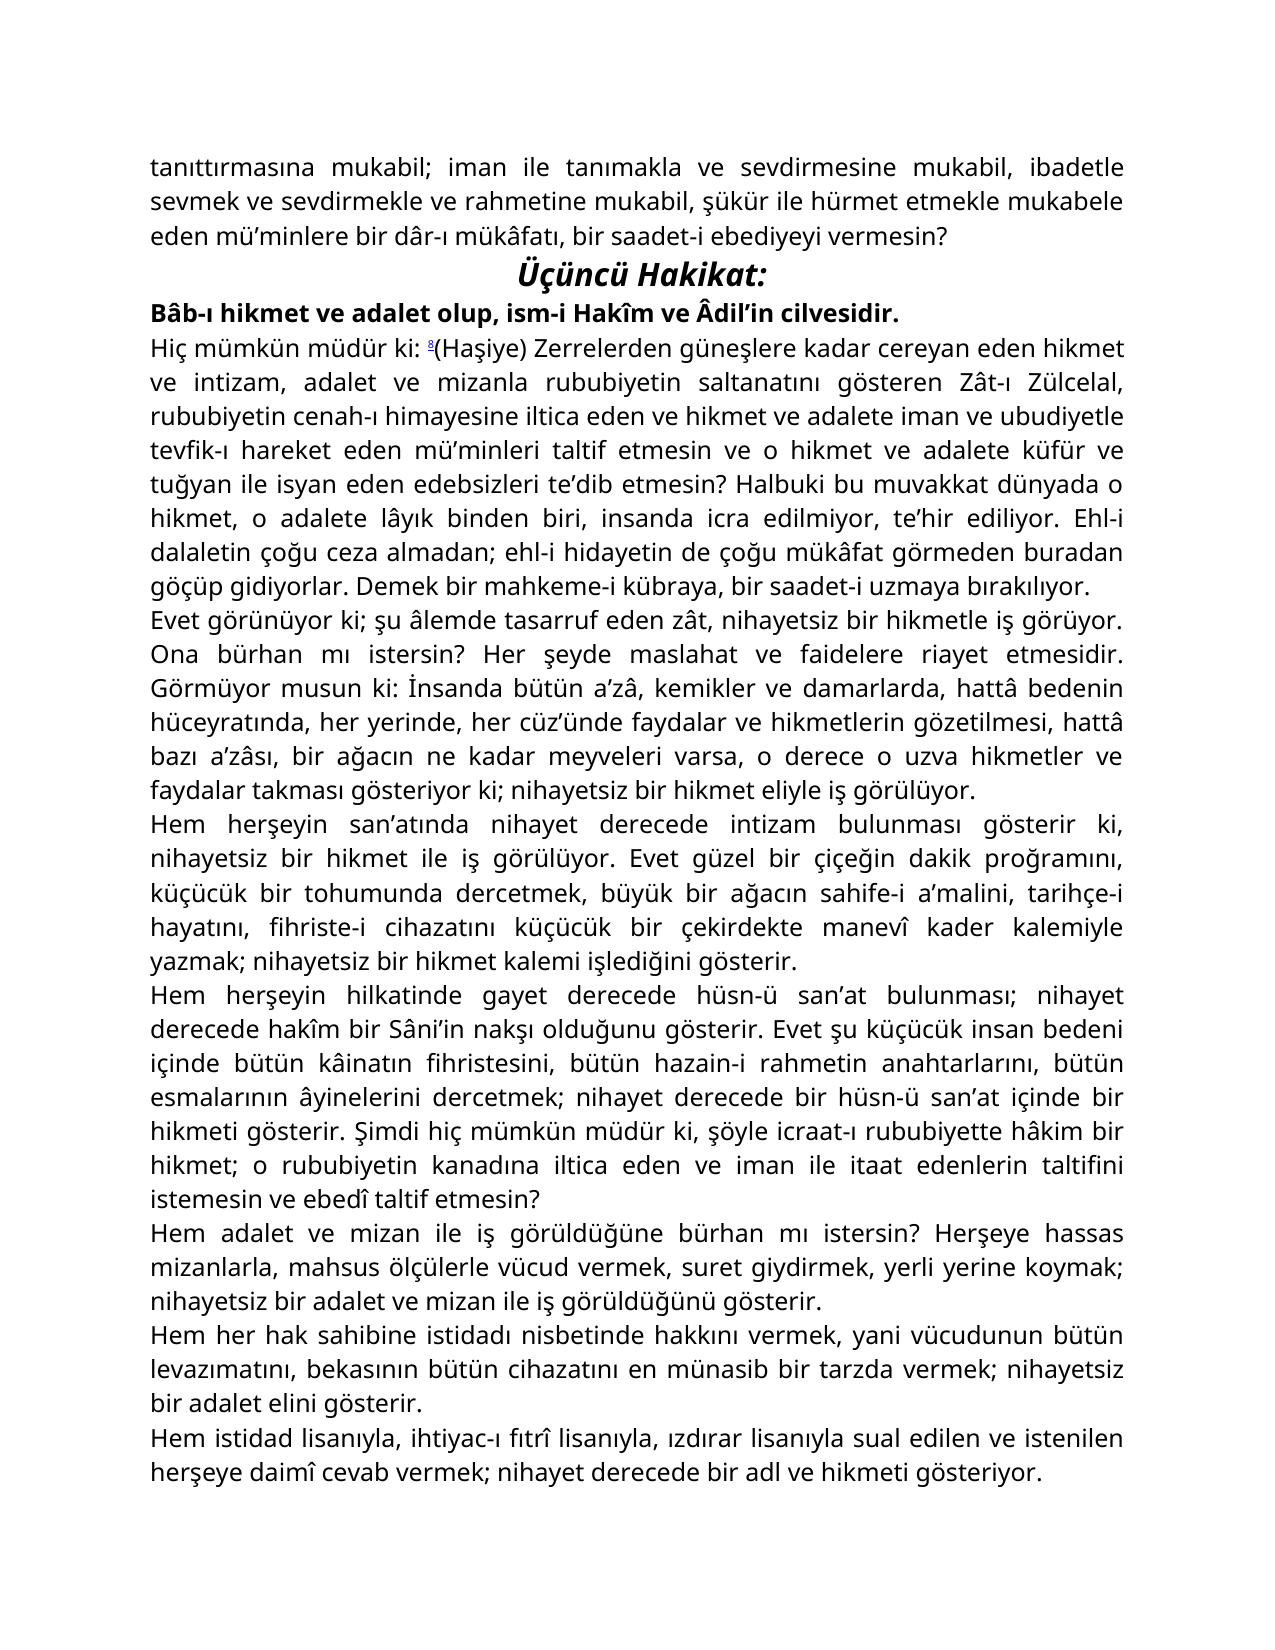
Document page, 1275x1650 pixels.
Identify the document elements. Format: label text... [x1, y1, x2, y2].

text Hem herşeyin san’atında nihayet derecede intizam bulunması gösterir ki, nihayetsiz bir hikmet ile iş görülüyor. Evet güzel bir çiçeğin dakik proğramını, küçücük bir tohumunda dercetmek, büyük bir ağacın sahife-i a’malini, tarihçe-i hayatını, fihriste-i cihazatını küçücük bir çekirdekte manevî kader kalemiyle yazmak; nihayetsiz bir hikmet kalemi işlediğini gösterir. [150, 807, 1125, 977]
text Hem herşeyin hilkatinde gayet derecede hüsn-ü san’at bulunması; nihayet derecede hakîm bir Sâni’in nakşı olduğunu gösterir. Evet şu küçücük insan bedeni içinde bütün kâinatın fihristesini, bütün hazain-i rahmetin anahtarlarını, bütün esmalarının âyinelerini dercetmek; nihayet derecede bir hüsn-ü san’at içinde bir hikmeti gösterir. Şimdi hiç mümkün müdür ki, şöyle icraat-ı rububiyette hâkim bir hikmet; o rububiyetin kanadına iltica eden ve iman ile itaat edenlerin taltifini istemesin ve ebedî taltif etmesin? [150, 977, 1125, 1216]
text Hem her hak sahibine istidadı nisbetinde hakkını vermek, yani vücudunun bütün levazımatını, bekasının bütün cihazatını en münasib bir tarzda vermek; nihayetsiz bir adalet elini gösterir. [150, 1318, 1125, 1420]
text Hem adalet ve mizan ile iş görüldüğüne bürhan mı istersin? Herşeye hassas mizanlarla, mahsus ölçülerle vücud vermek, suret giydirmek, yerli yerine koymak; nihayetsiz bir adalet ve mizan ile iş görüldüğünü gösterir. [150, 1216, 1125, 1318]
subtitle Üçüncü Hakikat: [150, 252, 1125, 296]
text Evet görünüyor ki; şu âlemde tasarruf eden zât, nihayetsiz bir hikmetle iş görüyor. Ona bürhan mı istersin? Her şeyde maslahat ve faidelere riayet etmesidir. Görmüyor musun ki: İnsanda bütün a’zâ, kemikler ve damarlarda, hattâ bedenin hüceyratında, her yerinde, her cüz’ünde faydalar ve hikmetlerin gözetilmesi, hattâ bazı a’zâsı, bir ağacın ne kadar meyveleri varsa, o derece o uzva hikmetler ve faydalar takması gösteriyor ki; nihayetsiz bir hikmet eliyle iş görülüyor. [150, 603, 1125, 807]
text Hiç mümkün müdür ki: 8(Haşiye) Zerrelerden güneşlere kadar cereyan eden hikmet ve intizam, adalet ve mizanla rububiyetin saltanatını gösteren Zât-ı Zülcelal, rububiyetin cenah-ı himayesine iltica eden ve hikmet ve adalete iman ve ubudiyetle tevfik-ı hareket eden mü’minleri taltif etmesin ve o hikmet ve adalete küfür ve tuğyan ile isyan eden edebsizleri te’dib etmesin? Halbuki bu muvakkat dünyada o hikmet, o adalete lâyık binden biri, insanda icra edilmiyor, te’hir ediliyor. Ehl-i dalaletin çoğu ceza almadan; ehl-i hidayetin de çoğu mükâfat görmeden buradan göçüp gidiyorlar. Demek bir mahkeme-i kübraya, bir saadet-i uzmaya bırakılıyor. [150, 330, 1125, 603]
text Hem istidad lisanıyla, ihtiyac-ı fıtrî lisanıyla, ızdırar lisanıyla sual edilen ve istenilen herşeye daimî cevab vermek; nihayet derecede bir adl ve hikmeti gösteriyor. [150, 1420, 1125, 1488]
text tanıttırmasına mukabil; iman ile tanımakla ve sevdirmesine mukabil, ibadetle sevmek ve sevdirmekle ve rahmetine mukabil, şükür ile hürmet etmekle mukabele eden mü’minlere bir dâr-ı mükâfatı, bir saadet-i ebediyeyi vermesin? [150, 150, 1125, 252]
text Bâb-ı hikmet ve adalet olup, ism-i Hakîm ve Âdil’in cilvesidir. [150, 296, 1125, 330]
